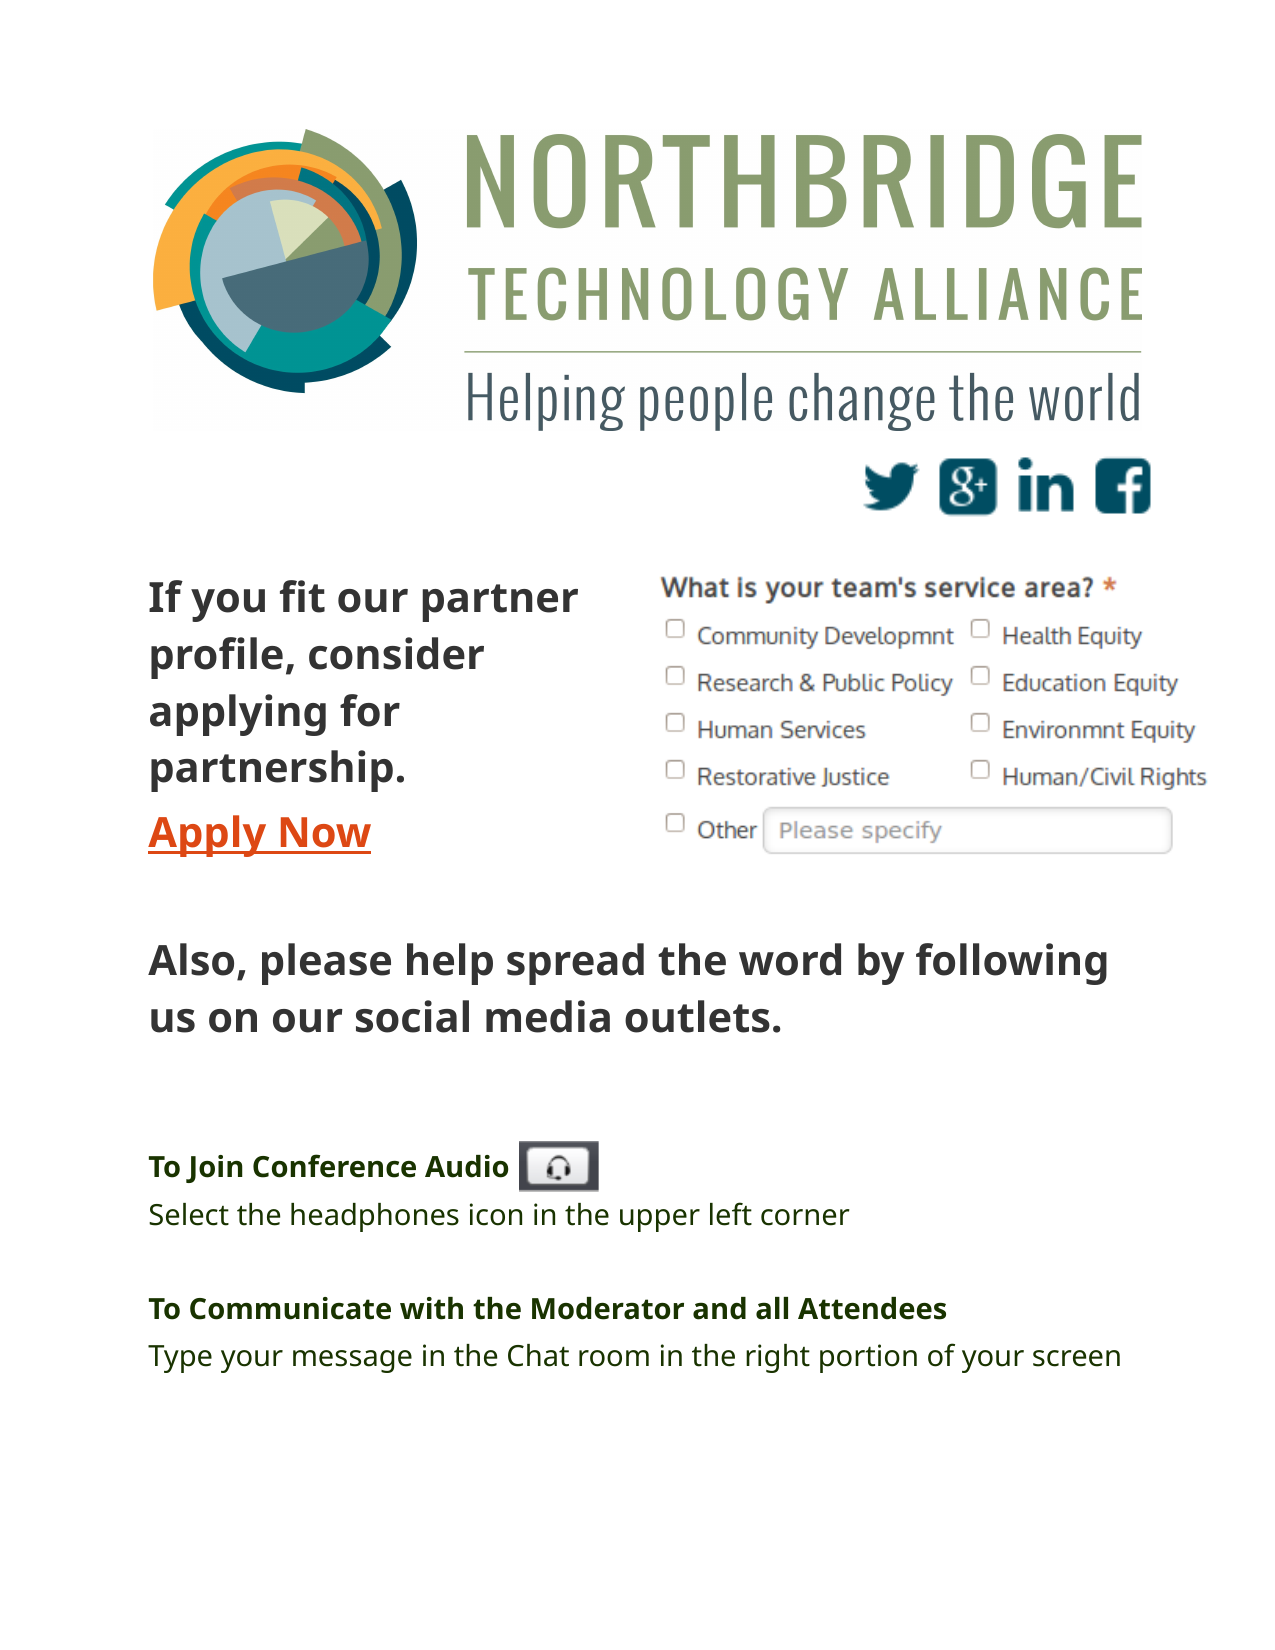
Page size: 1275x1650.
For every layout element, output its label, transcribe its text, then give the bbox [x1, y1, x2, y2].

text If you fit our partner profile, consider applying for partnership. [148, 568, 652, 795]
text Type your message in the Chat room in the right portion of your screen [148, 1335, 1157, 1375]
picture [153, 129, 1142, 431]
text Apply Now [148, 803, 652, 859]
text Select the headphones icon in the upper left corner [148, 1194, 1157, 1233]
picture [860, 455, 924, 521]
picture [519, 1141, 599, 1192]
picture [1092, 453, 1157, 518]
picture [652, 563, 1223, 873]
picture [1015, 454, 1079, 518]
text To Join Conference Audio [148, 1147, 519, 1186]
text [599, 1147, 1157, 1186]
text Also, please help spread the word by following us on our social media outlets. [148, 931, 1157, 1045]
picture [937, 456, 1002, 521]
text To Communicate with the Moderator and all Attendees [148, 1288, 1157, 1328]
